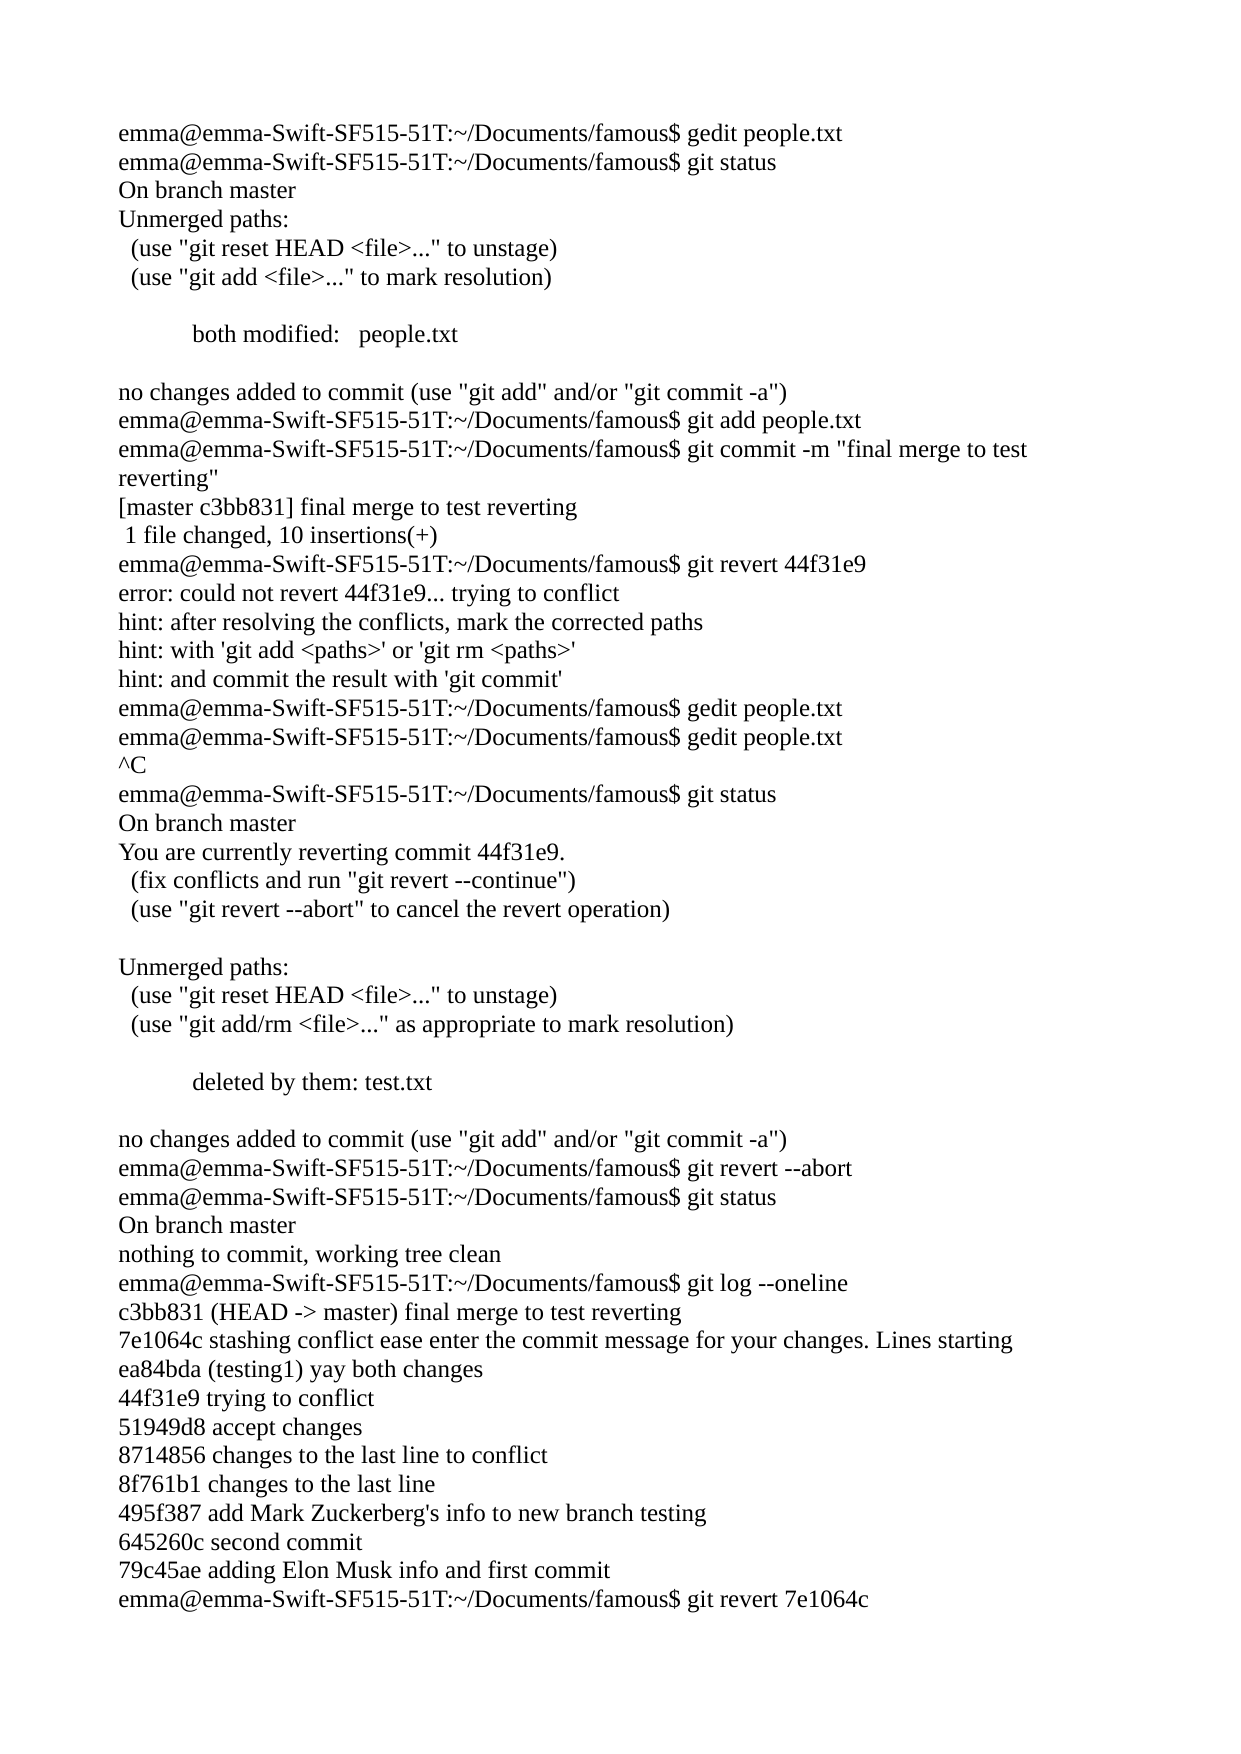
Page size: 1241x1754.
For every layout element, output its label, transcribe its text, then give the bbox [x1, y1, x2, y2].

text 8f761b1 changes to the last line [118, 1469, 1122, 1498]
text emma@emma-Swift-SF515-51T:~/Documents/famous$ git revert 7e1064c [118, 1584, 1122, 1613]
text You are currently reverting commit 44f31e9. [118, 837, 1122, 866]
text On branch master [118, 1211, 1122, 1239]
text hint: after resolving the conflicts, mark the corrected paths [118, 607, 1122, 636]
text 645260c second commit [118, 1527, 1122, 1556]
text deleted by them: test.txt [118, 1067, 1122, 1096]
text emma@emma-Swift-SF515-51T:~/Documents/famous$ gedit people.txt [118, 118, 1122, 147]
text emma@emma-Swift-SF515-51T:~/Documents/famous$ git status [118, 779, 1122, 808]
text On branch master [118, 808, 1122, 837]
text no changes added to commit (use "git add" and/or "git commit -a") [118, 377, 1122, 406]
text emma@emma-Swift-SF515-51T:~/Documents/famous$ git status [118, 1182, 1122, 1211]
text (fix conflicts and run "git revert --continue") [118, 866, 1122, 894]
text emma@emma-Swift-SF515-51T:~/Documents/famous$ gedit people.txt [118, 693, 1122, 722]
text no changes added to commit (use "git add" and/or "git commit -a") [118, 1124, 1122, 1153]
text On branch master [118, 176, 1122, 204]
text (use "git reset HEAD <file>..." to unstage) [118, 981, 1122, 1009]
text Unmerged paths: [118, 204, 1122, 233]
text (use "git add/rm <file>..." as appropriate to mark resolution) [118, 1009, 1122, 1038]
text 51949d8 accept changes [118, 1412, 1122, 1441]
text (use "git reset HEAD <file>..." to unstage) [118, 233, 1122, 262]
text nothing to commit, working tree clean [118, 1239, 1122, 1268]
text c3bb831 (HEAD -> master) final merge to test reverting [118, 1297, 1122, 1326]
text Unmerged paths: [118, 952, 1122, 981]
text error: could not revert 44f31e9... trying to conflict [118, 578, 1122, 607]
text emma@emma-Swift-SF515-51T:~/Documents/famous$ git add people.txt [118, 406, 1122, 434]
text (use "git revert --abort" to cancel the revert operation) [118, 894, 1122, 923]
text [master c3bb831] final merge to test reverting [118, 492, 1122, 521]
text hint: with 'git add <paths>' or 'git rm <paths>' [118, 636, 1122, 664]
text 44f31e9 trying to conflict [118, 1383, 1122, 1412]
text 8714856 changes to the last line to conflict [118, 1441, 1122, 1469]
text emma@emma-Swift-SF515-51T:~/Documents/famous$ git commit -m "final merge to test reverting" [118, 434, 1122, 492]
text 1 file changed, 10 insertions(+) [118, 521, 1122, 549]
text 79c45ae adding Elon Musk info and first commit [118, 1556, 1122, 1584]
text emma@emma-Swift-SF515-51T:~/Documents/famous$ gedit people.txt [118, 722, 1122, 751]
text both modified: people.txt [118, 319, 1122, 348]
text emma@emma-Swift-SF515-51T:~/Documents/famous$ git revert --abort [118, 1153, 1122, 1182]
text ^C [118, 751, 1122, 779]
text 7e1064c stashing conflict ease enter the commit message for your changes. Lines starting [118, 1326, 1122, 1354]
text emma@emma-Swift-SF515-51T:~/Documents/famous$ git revert 44f31e9 [118, 549, 1122, 578]
text hint: and commit the result with 'git commit' [118, 664, 1122, 693]
text 495f387 add Mark Zuckerberg's info to new branch testing [118, 1498, 1122, 1527]
text emma@emma-Swift-SF515-51T:~/Documents/famous$ git status [118, 147, 1122, 176]
text emma@emma-Swift-SF515-51T:~/Documents/famous$ git log --oneline [118, 1268, 1122, 1297]
text (use "git add <file>..." to mark resolution) [118, 262, 1122, 291]
text ea84bda (testing1) yay both changes [118, 1354, 1122, 1383]
